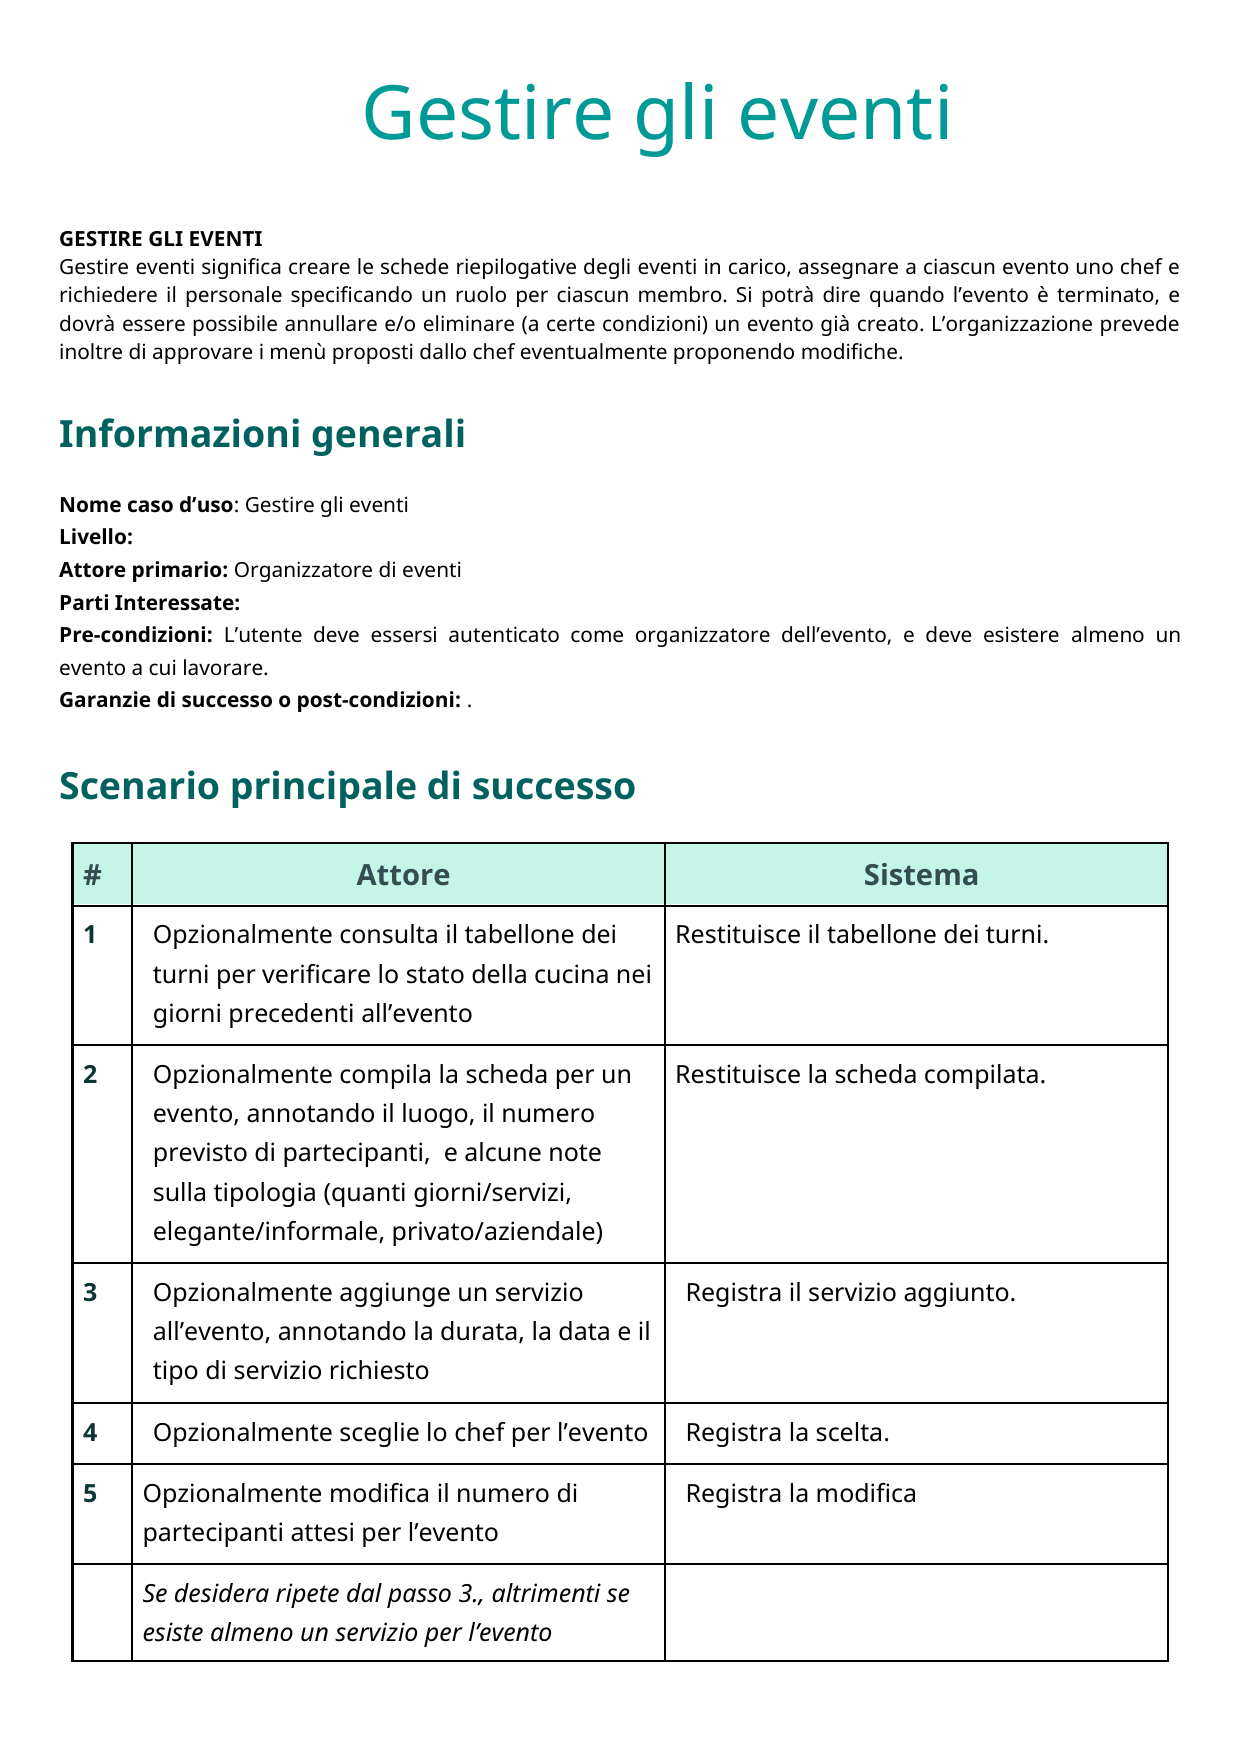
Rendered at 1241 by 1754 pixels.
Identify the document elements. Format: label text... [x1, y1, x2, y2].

text Attore primario: Organizzatore di eventi [59, 555, 1181, 583]
table_cell 3 [74, 1264, 131, 1402]
table_header Attore [133, 844, 664, 904]
text Garanzie di successo o post-condizioni: . [59, 685, 1181, 714]
table_cell [74, 1565, 131, 1659]
text Gestire eventi significa creare le schede riepilogative degli eventi in carico, assegnare a ciascun evento uno chef e richiedere il personale specificando un ruolo per ciascun membro. Si potrà dire quando l’evento è terminato, e dovrà essere possibile annullare e/o eliminare (a certe condizioni) un evento già creato. L’organizzazione prevede inoltre di approvare i menù proposti dallo chef eventualmente proponendo modifiche. [59, 252, 1181, 366]
table_cell Restituisce la scheda compilata. [666, 1046, 1167, 1262]
subtitle Gestire gli eventi [59, 59, 1181, 161]
subtitle Informazioni generali [59, 407, 1181, 458]
table_cell 5 [74, 1465, 131, 1563]
table_cell Opzionalmente modifica il numero di partecipanti attesi per l’evento [133, 1465, 664, 1563]
subtitle Scenario principale di successo [59, 760, 1181, 811]
table_cell [666, 1565, 1167, 1659]
table_cell 4 [74, 1404, 131, 1463]
text Livello: [59, 522, 1181, 551]
table_cell Registra il servizio aggiunto. [666, 1264, 1167, 1402]
table_cell Se desidera ripete dal passo 3., altrimenti se esiste almeno un servizio per l’evento [133, 1565, 664, 1659]
table_cell Restituisce il tabellone dei turni. [666, 907, 1167, 1044]
table_cell Registra la scelta. [666, 1404, 1167, 1463]
table_cell Registra la modifica [666, 1465, 1167, 1563]
text Parti Interessate: [59, 588, 1181, 616]
table_cell Opzionalmente compila la scheda per un evento, annotando il luogo, il numero previsto di partecipanti, e alcune note sulla tipologia (quanti giorni/servizi, elegante/informale, privato/aziendale) [133, 1046, 664, 1262]
text Nome caso d’uso: Gestire gli eventi [59, 490, 1181, 518]
table_cell Opzionalmente sceglie lo chef per l’evento [133, 1404, 664, 1463]
table_cell Opzionalmente aggiunge un servizio all’evento, annotando la durata, la data e il tipo di servizio richiesto [133, 1264, 664, 1402]
table_cell Opzionalmente consulta il tabellone dei turni per verificare lo stato della cucina nei giorni precedenti all’evento [133, 907, 664, 1044]
text GESTIRE GLI EVENTI [59, 224, 1181, 252]
table_cell 2 [74, 1046, 131, 1262]
table_header Sistema [666, 844, 1167, 904]
table_cell 1 [74, 907, 131, 1044]
text Pre-condizioni: L’utente deve essersi autenticato come organizzatore dell’evento, e deve esistere almeno un evento a cui lavorare. [59, 620, 1181, 681]
table_header # [74, 844, 131, 904]
